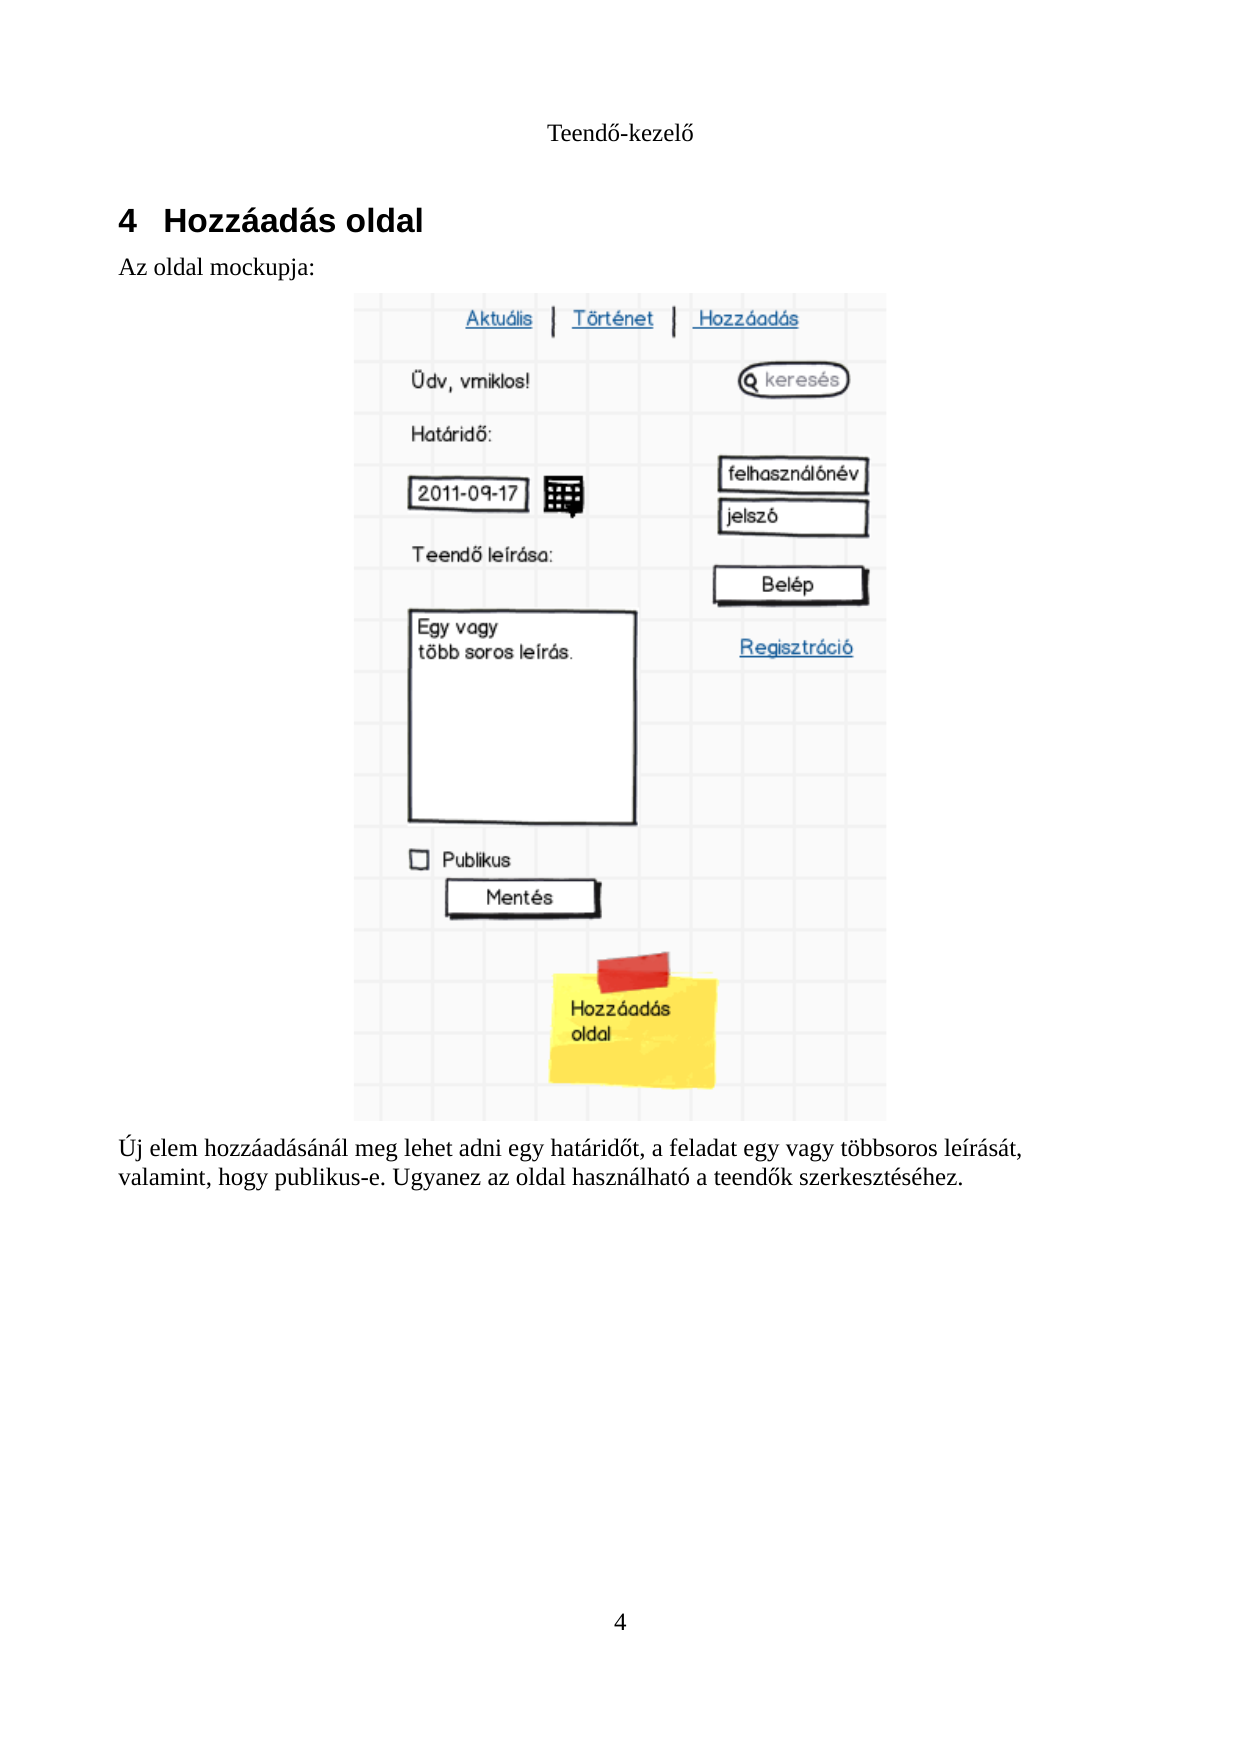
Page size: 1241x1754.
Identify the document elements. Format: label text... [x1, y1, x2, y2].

text Új elem hozzáadásánál meg lehet adni egy határidőt, a feladat egy vagy többsoros leírását, valamint, hogy publikus-e. Ugyanez az oldal használható a teendők szerkesztéséhez. [118, 1133, 1122, 1190]
subtitle Hozzáadás oldal [118, 201, 1122, 240]
picture [353, 293, 887, 1121]
text Az oldal mockupja: [118, 252, 1122, 281]
